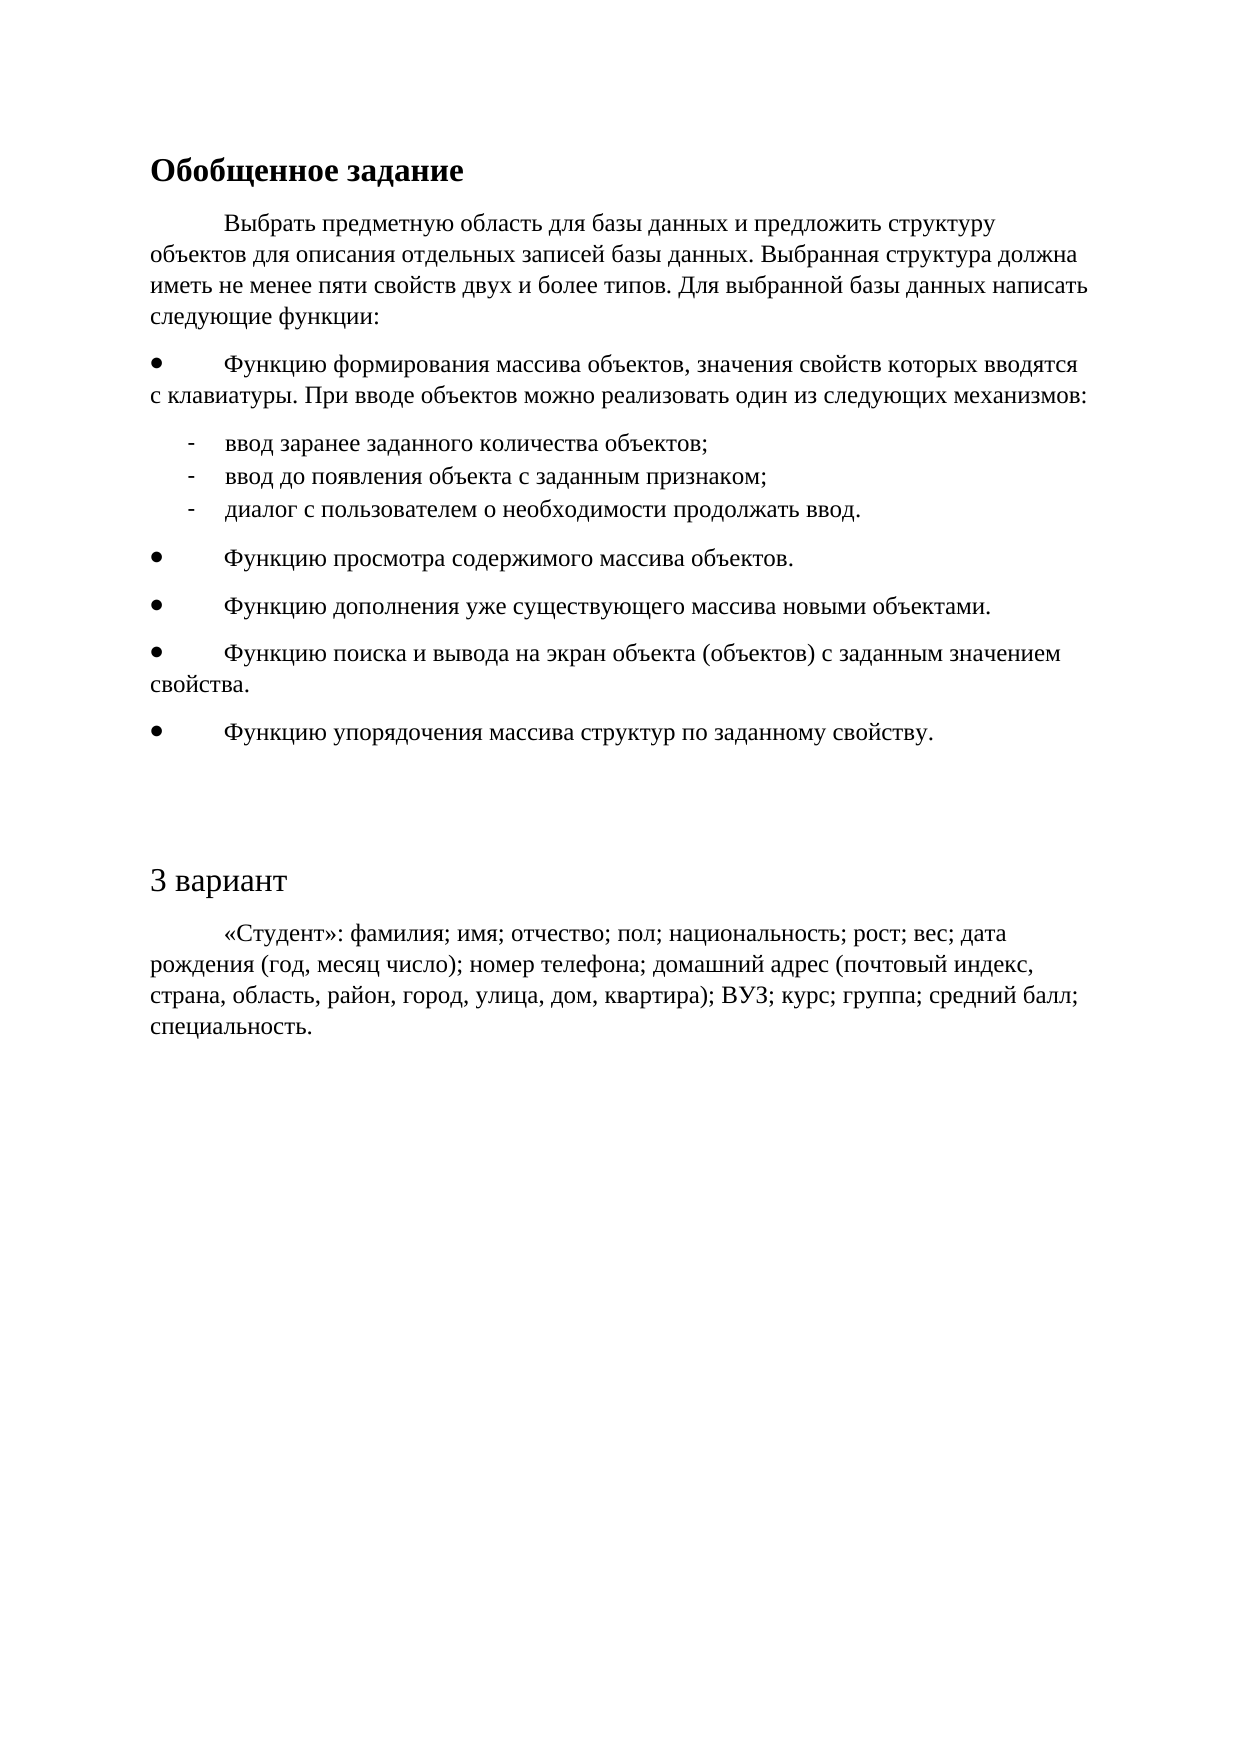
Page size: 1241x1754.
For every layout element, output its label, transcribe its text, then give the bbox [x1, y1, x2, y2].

text Обобщенное задание [150, 150, 1090, 188]
text Выбрать предметную область для базы данных и предложить структуру объектов для описания отдельных записей базы данных. Выбранная структура должна иметь не менее пяти свойств двух и более типов. Для выбранной базы данных написать следующие функции: [150, 208, 1090, 330]
text ⦁ Функцию формирования массива объектов, значения свойств которых вводятся с клавиатуры. При вводе объектов можно реализовать один из следующих механизмов: [150, 349, 1090, 409]
list диалог с пользователем о необходимости продолжать ввод. [187, 493, 1090, 524]
text ⦁ Функцию просмотра содержимого массива объектов. [150, 543, 1090, 572]
text ⦁ Функцию упорядочения массива структур по заданному свойству. [150, 717, 1090, 746]
list ввод до появления объекта с заданным признаком; [187, 461, 1090, 491]
text ⦁ Функцию поиска и вывода на экран объекта (объектов) с заданным значением свойства. [150, 638, 1090, 698]
text 3 вариант [150, 860, 1090, 899]
text «Студент»: фамилия; имя; отчество; пол; национальность; рост; вес; дата рождения (год, месяц число); номер телефона; домашний адрес (почтовый индекс, страна, область, район, город, улица, дом, квартира); ВУЗ; курс; группа; средний балл; специальность. [150, 918, 1090, 1040]
text ⦁ Функцию дополнения уже существующего массива новыми объектами. [150, 591, 1090, 619]
list ввод заранее заданного количества объектов; [187, 428, 1090, 458]
